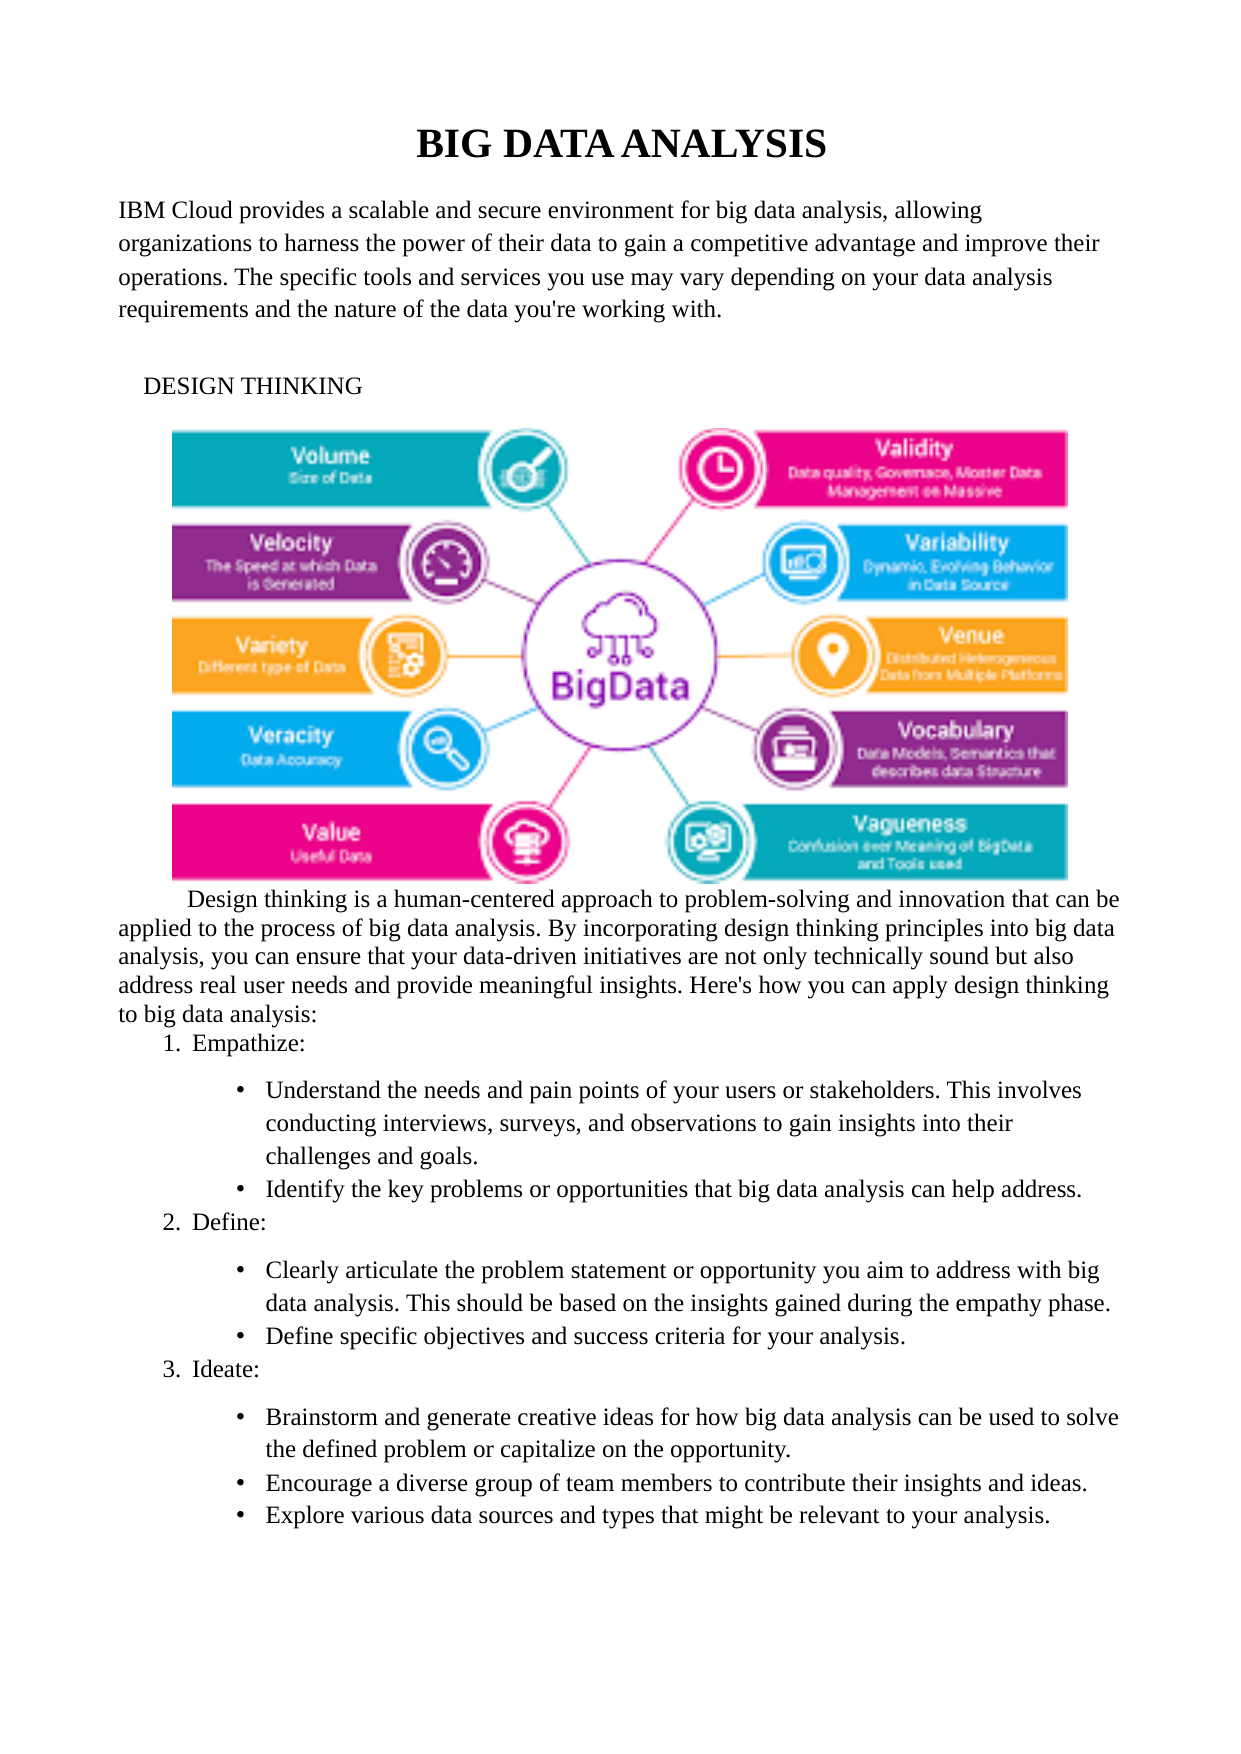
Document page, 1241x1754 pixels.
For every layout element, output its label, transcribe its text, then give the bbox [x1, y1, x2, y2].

text DESIGN THINKING [118, 371, 1122, 400]
text Design thinking is a human-centered approach to problem-solving and innovation that can be applied to the process of big data analysis. By incorporating design thinking principles into big data analysis, you can ensure that your data-driven initiatives are not only technically sound but also address real user needs and provide meaningful insights. Here's how you can apply design thinking to big data analysis: [118, 428, 1122, 1028]
list Define specific objectives and success criteria for your analysis. [236, 1321, 1122, 1350]
list Define: [162, 1207, 1122, 1236]
list Encourage a diverse group of team members to contribute their insights and ideas. [236, 1468, 1122, 1496]
list Understand the needs and pain points of your users or stakeholders. This involves conducting interviews, surveys, and observations to gain insights into their challenges and goals. [236, 1075, 1122, 1170]
list Empathize: [162, 1028, 1122, 1056]
picture [248, 725, 334, 748]
list Identify the key problems or opportunities that big data analysis can help address. [236, 1174, 1122, 1203]
picture [172, 428, 1069, 884]
list Clearly articulate the problem statement or opportunity you aim to address with big data analysis. This should be based on the insights gained during the empathy phase. [236, 1255, 1122, 1317]
picture [239, 754, 274, 767]
text IBM Cloud provides a scalable and secure environment for big data analysis, allowing organizations to harness the power of their data to gain a competitive advantage and improve their operations. The specific tools and services you use may vary depending on your data analysis requirements and the nature of the data you're working with. [118, 196, 1122, 323]
list Ideate: [162, 1354, 1122, 1383]
list Explore various data sources and types that might be relevant to your analysis. [236, 1501, 1122, 1529]
list Brainstorm and generate creative ideas for how big data analysis can be used to solve the defined problem or capitalize on the opportunity. [236, 1402, 1122, 1463]
picture [277, 754, 343, 770]
